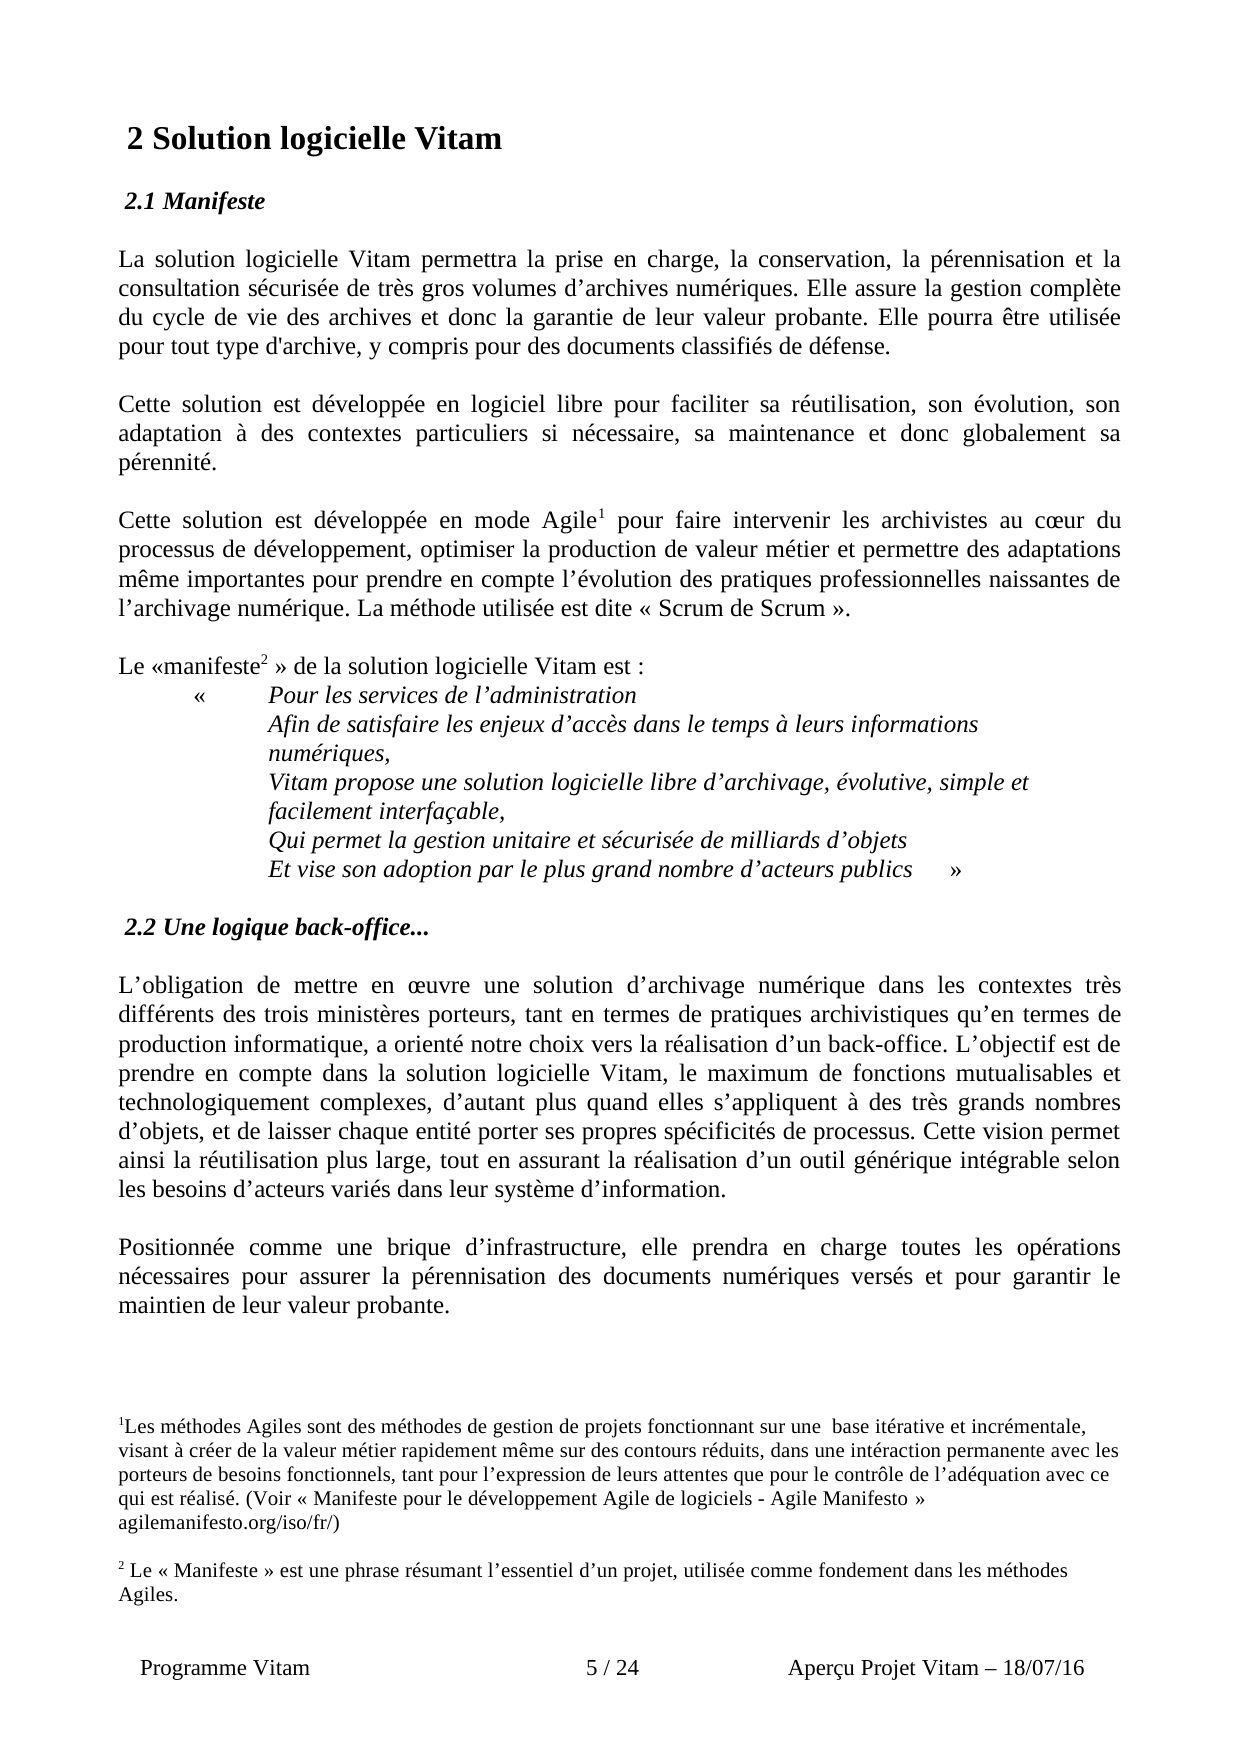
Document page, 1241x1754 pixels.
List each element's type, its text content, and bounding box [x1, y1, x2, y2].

text La solution logicielle Vitam permettra la prise en charge, la conservation, la pérennisation et la consultation sécurisée de très gros volumes d’archives numériques. Elle assure la gestion complète du cycle de vie des archives et donc la garantie de leur valeur probante. Elle pourra être utilisée pour tout type d'archive, y compris pour des documents classifiés de défense. [118, 244, 1122, 360]
text Les méthodes Agiles sont des méthodes de gestion de projets fonctionnant sur une base itérative et incrémentale, visant à créer de la valeur métier rapidement même sur des contours réduits, dans une intéraction permanente avec les porteurs de besoins fonctionnels, tant pour l’expression de leurs attentes que pour le contrôle de l’adéquation avec ce qui est réalisé. (Voir « Manifeste pour le développement Agile de logiciels - Agile Manifesto » agilemanifesto.org/iso/fr/) [118, 1414, 1122, 1534]
text Le « Manifeste » est une phrase résumant l’essentiel d’un projet, utilisée comme fondement dans les méthodes Agiles. [118, 1558, 1122, 1606]
text Et vise son adoption par le plus grand nombre d’acteurs publics » [118, 854, 1122, 883]
text Le «manifeste » de la solution logicielle Vitam est : [118, 651, 1122, 680]
text L’obligation de mettre en œuvre une solution d’archivage numérique dans les contextes très différents des trois ministères porteurs, tant en termes de pratiques archivistiques qu’en termes de production informatique, a orienté notre choix vers la réalisation d’un back-office. L’objectif est de prendre en compte dans la solution logicielle Vitam, le maximum de fonctions mutualisables et technologiquement complexes, d’autant plus quand elles s’appliquent à des très grands nombres d’objets, et de laisser chaque entité porter ses propres spécificités de processus. Cette vision permet ainsi la réutilisation plus large, tout en assurant la réalisation d’un outil générique intégrable selon les besoins d’acteurs variés dans leur système d’information. [118, 970, 1122, 1203]
text « Pour les services de l’administration [118, 680, 1122, 709]
subtitle Solution logicielle Vitam [118, 118, 1122, 157]
text Afin de satisfaire les enjeux d’accès dans le temps à leurs informations numériques, [118, 709, 1122, 767]
text Qui permet la gestion unitaire et sécurisée de milliards d’objets [118, 825, 1122, 854]
text Cette solution est développée en logiciel libre pour faciliter sa réutilisation, son évolution, son adaptation à des contextes particuliers si nécessaire, sa maintenance et donc globalement sa pérennité. [118, 389, 1122, 476]
text Positionnée comme une brique d’infrastructure, elle prendra en charge toutes les opérations nécessaires pour assurer la pérennisation des documents numériques versés et pour garantir le maintien de leur valeur probante. [118, 1232, 1122, 1319]
text Vitam propose une solution logicielle libre d’archivage, évolutive, simple et facilement interfaçable, [118, 767, 1122, 825]
subtitle Une logique back-office... [118, 912, 1122, 941]
text Cette solution est développée en mode Agile pour faire intervenir les archivistes au cœur du processus de développement, optimiser la production de valeur métier et permettre des adaptations même importantes pour prendre en compte l’évolution des pratiques professionnelles naissantes de l’archivage numérique. La méthode utilisée est dite « Scrum de Scrum ». [118, 505, 1122, 622]
subtitle Manifeste [118, 186, 1122, 215]
